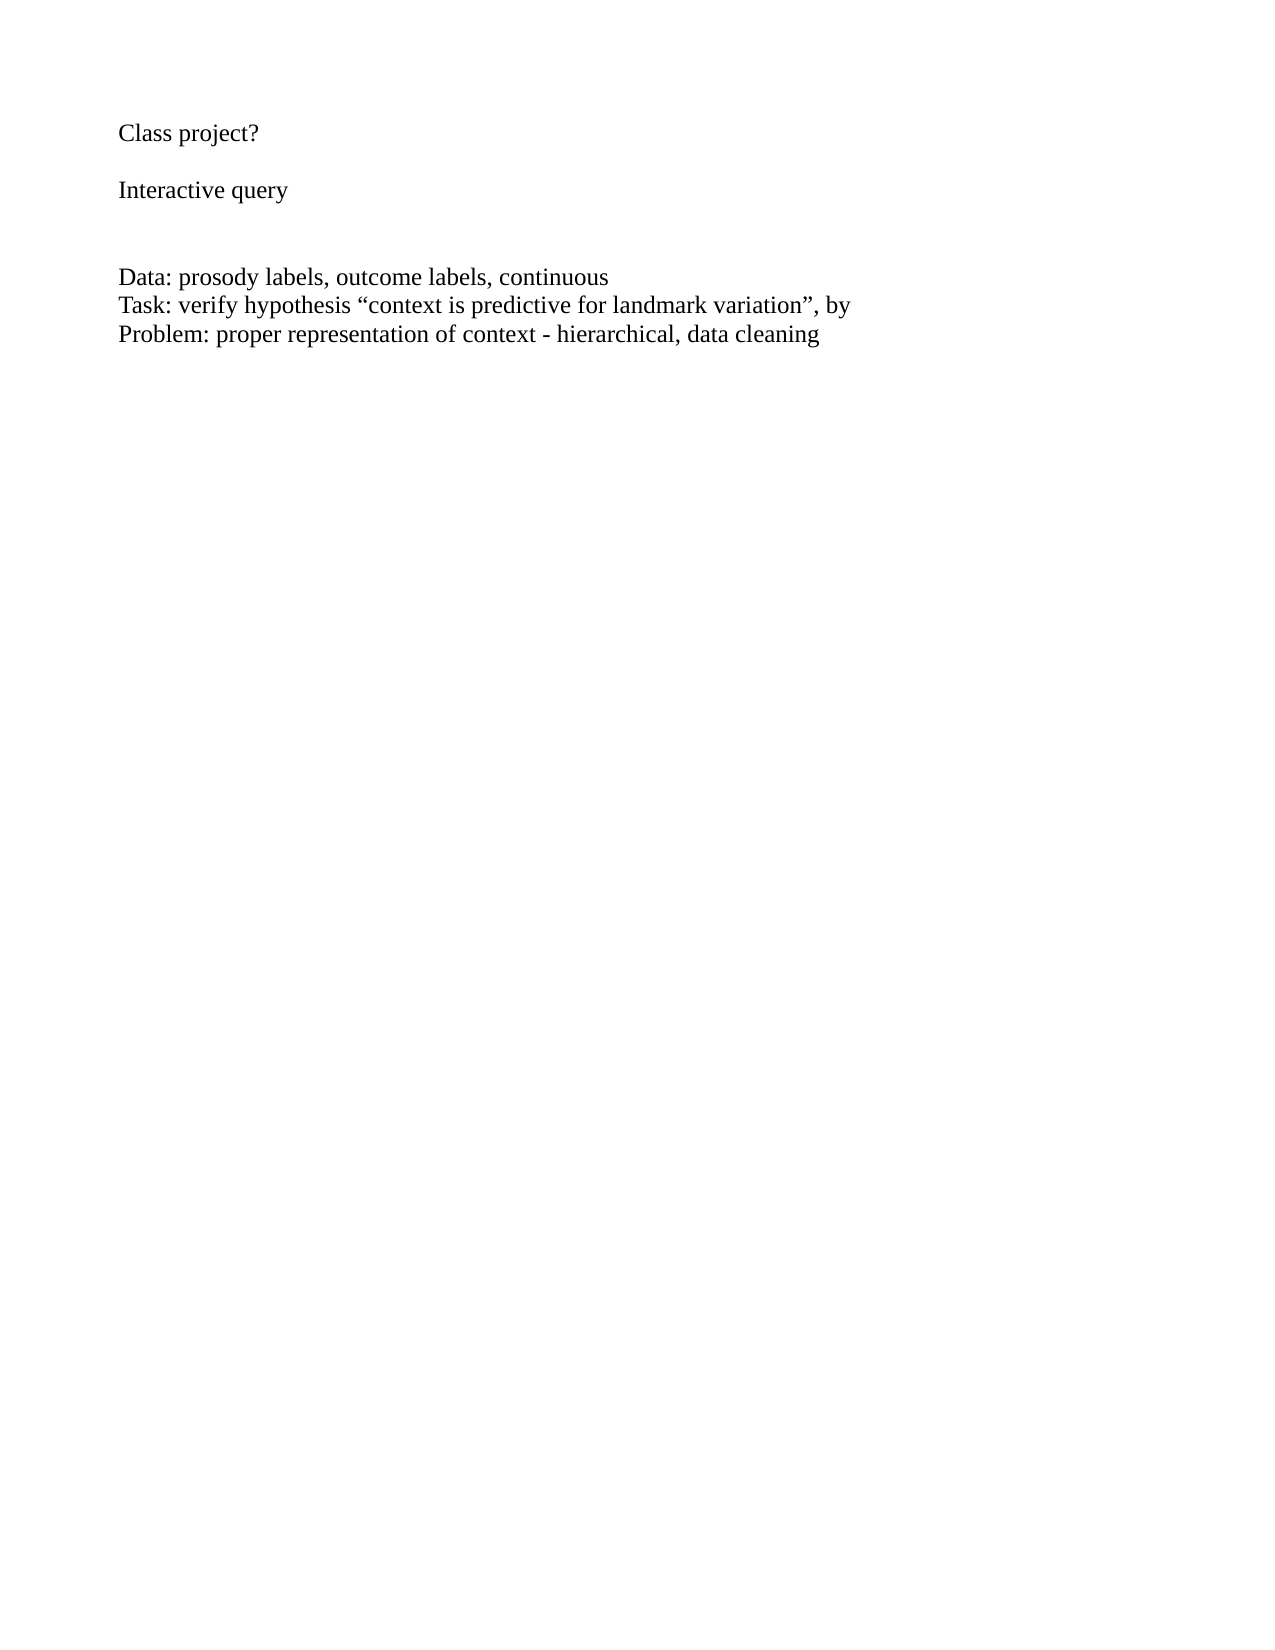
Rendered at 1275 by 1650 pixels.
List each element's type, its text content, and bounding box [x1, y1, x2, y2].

text Interactive query [118, 176, 1157, 204]
text Task: verify hypothesis “context is predictive for landmark variation”, by [118, 291, 1157, 319]
text Class project? [118, 118, 1157, 147]
text Problem: proper representation of context - hierarchical, data cleaning [118, 319, 1157, 348]
text Data: prosody labels, outcome labels, continuous [118, 262, 1157, 291]
